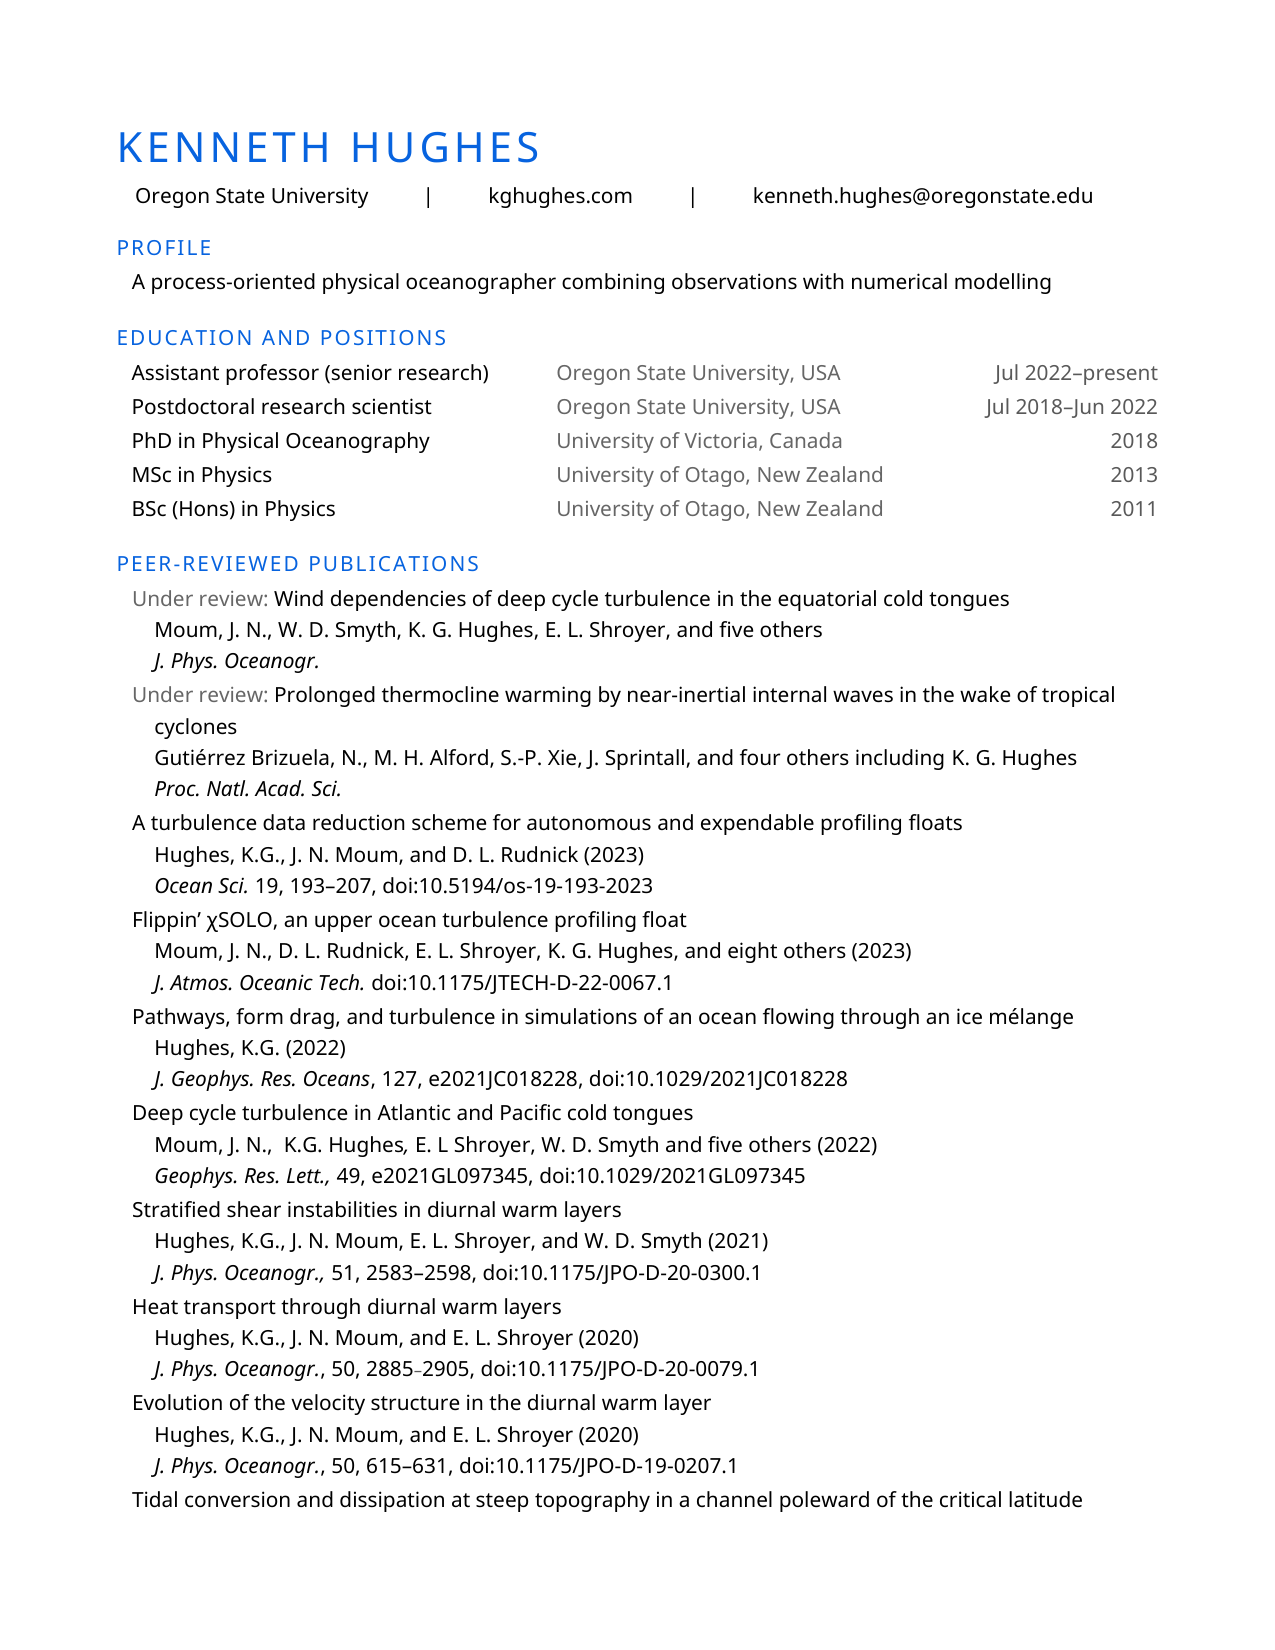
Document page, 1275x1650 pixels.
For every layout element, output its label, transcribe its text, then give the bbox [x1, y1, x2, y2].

table_cell PROFILE [116, 209, 1158, 267]
table_cell Oregon State University | kghughes.com | kenneth.hughes@oregonstate.edu [135, 175, 1158, 209]
table_cell Assistant professor (senior research) Postdoctoral research scientist PhD in Physical Oceanography MSc in Physics BSc (Hons) in Physics [116, 358, 556, 526]
table_cell Jul 2022–present Jul 2018–Jun 2022 2018 2013 2011 [921, 358, 1158, 526]
table_cell A process-oriented physical oceanographer combining observations with numerical modelling [116, 267, 1158, 300]
table_cell [116, 175, 135, 209]
table_cell EDUCATION AND POSITIONS [116, 300, 1158, 358]
table_cell Oregon State University, USA Oregon State University, USA University of Victoria, Canada University of Otago, New Zealand University of Otago, New Zealand [556, 358, 921, 526]
table_cell Under review: Wind dependencies of deep cycle turbulence in the equatorial cold tongues Moum, J. N., W. D. Smyth, K. G. Hughes, E. L. Shroyer, and five others J. Phys. Oceanogr. Under review: Prolonged thermocline warming by near-inertial internal waves in the wake of tropical cyclones Gutiérrez Brizuela, N., M. H. Alford, S.-P. Xie, J. Sprintall, and four others including K. G. Hughes Proc. Natl. Acad. Sci. A turbulence data reduction scheme for autonomous and expendable profiling floats Hughes, K.G., J. N. Moum, and D. L. Rudnick (2023) Ocean Sci. 19, 193–207, doi:10.5194/os-19-193-2023 Flippin’ χSOLO, an upper ocean turbulence profiling float Moum, J. N., D. L. Rudnick, E. L. Shroyer, K. G. Hughes, and eight others (2023) J. Atmos. Oceanic Tech. doi:10.1175/JTECH-D-22-0067.1 Pathways, form drag, and turbulence in simulations of an ocean flowing through an ice mélange Hughes, K.G. (2022) J. Geophys. Res. Oceans, 127, e2021JC018228, doi:10.1029/2021JC018228 Deep cycle turbulence in Atlantic and Pacific cold tongues Moum, J. N., K.G. Hughes, E. L Shroyer, W. D. Smyth and five others (2022) Geophys. Res. Lett., 49, e2021GL097345, doi:10.1029/2021GL097345 Stratified shear instabilities in diurnal warm layers Hughes, K.G., J. N. Moum, E. L. Shroyer, and W. D. Smyth (2021) J. Phys. Oceanogr., 51, 2583–2598, doi:10.1175/JPO-D-20-0300.1 Heat transport through diurnal warm layers Hughes, K.G., J. N. Moum, and E. L. Shroyer (2020) J. Phys. Oceanogr., 50, 2885–2905, doi:10.1175/JPO-D-20-0079.1 Evolution of the velocity structure in the diurnal warm layer Hughes, K.G., J. N. Moum, and E. L. Shroyer (2020) J. Phys. Oceanogr., 50, 615–631, doi:10.1175/JPO-D-19-0207.1 Tidal conversion and dissipation at steep topography in a channel poleward of the critical latitude [116, 584, 1158, 1514]
table_header KENNETH HUGHES [116, 118, 1158, 175]
table_cell PEER-REVIEWED PUBLICATIONS [116, 526, 1158, 584]
